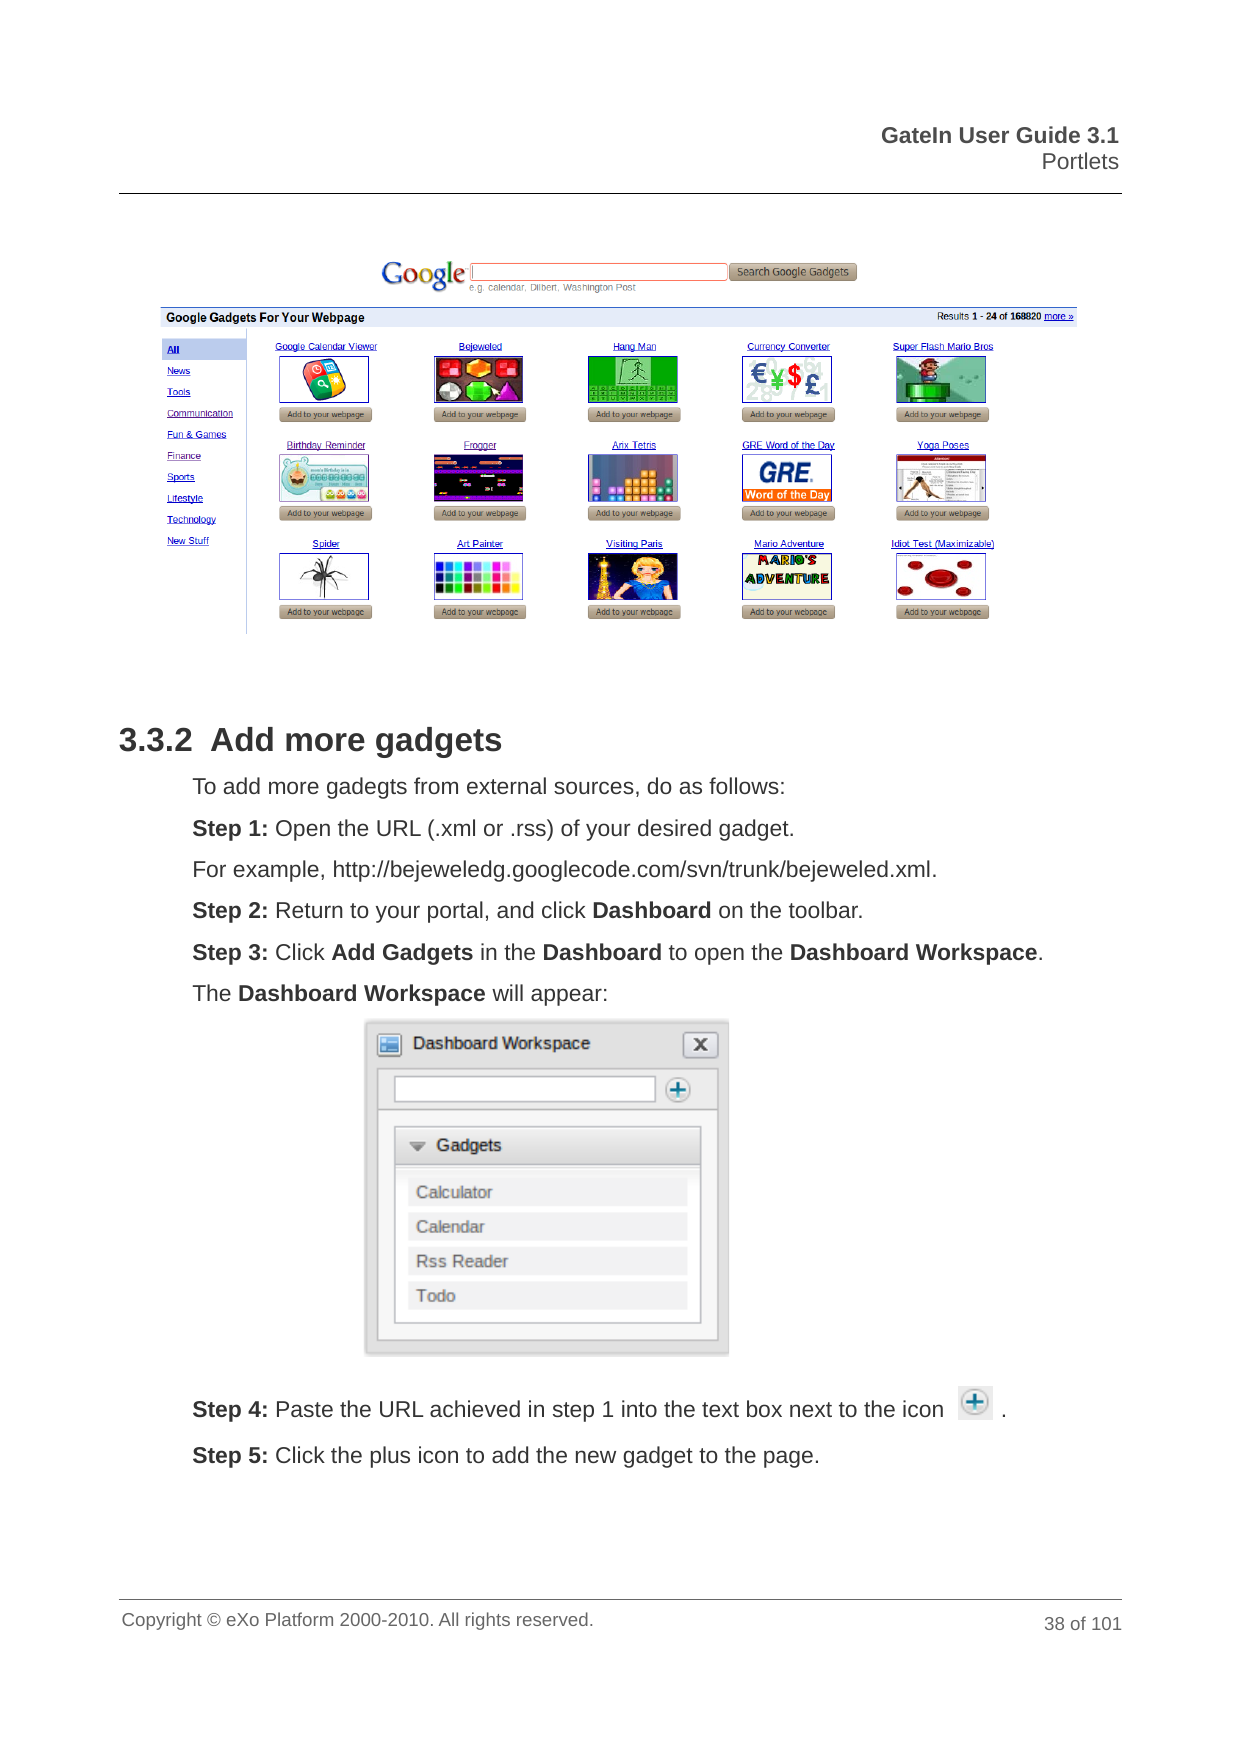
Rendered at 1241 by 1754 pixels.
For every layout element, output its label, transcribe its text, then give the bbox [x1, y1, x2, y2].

text For example, http://bejeweledg.googlecode.com/svn/trunk/bejeweled.xml. [118, 856, 1122, 882]
text The Dashboard Workspace will appear: [118, 980, 1122, 1006]
subtitle Add more gadgets [118, 720, 1122, 758]
text Step 4: Paste the URL achieved in step 1 into the text box next to the icon . [118, 1379, 1122, 1427]
text Step 2: Return to your portal, and click Dashboard on the toolbar. [118, 897, 1122, 924]
picture [363, 1018, 730, 1357]
picture [160, 250, 1082, 634]
text Step 1: Open the URL (.xml or .rss) of your desired gadget. [118, 814, 1122, 841]
text Step 5: Click the plus icon to add the new gadget to the page. [118, 1442, 1122, 1468]
text To add more gadegts from external sources, do as follows: [118, 773, 1122, 799]
picture [958, 1386, 993, 1420]
text Step 3: Click Add Gadgets in the Dashboard to open the Dashboard Workspace. [118, 939, 1122, 965]
